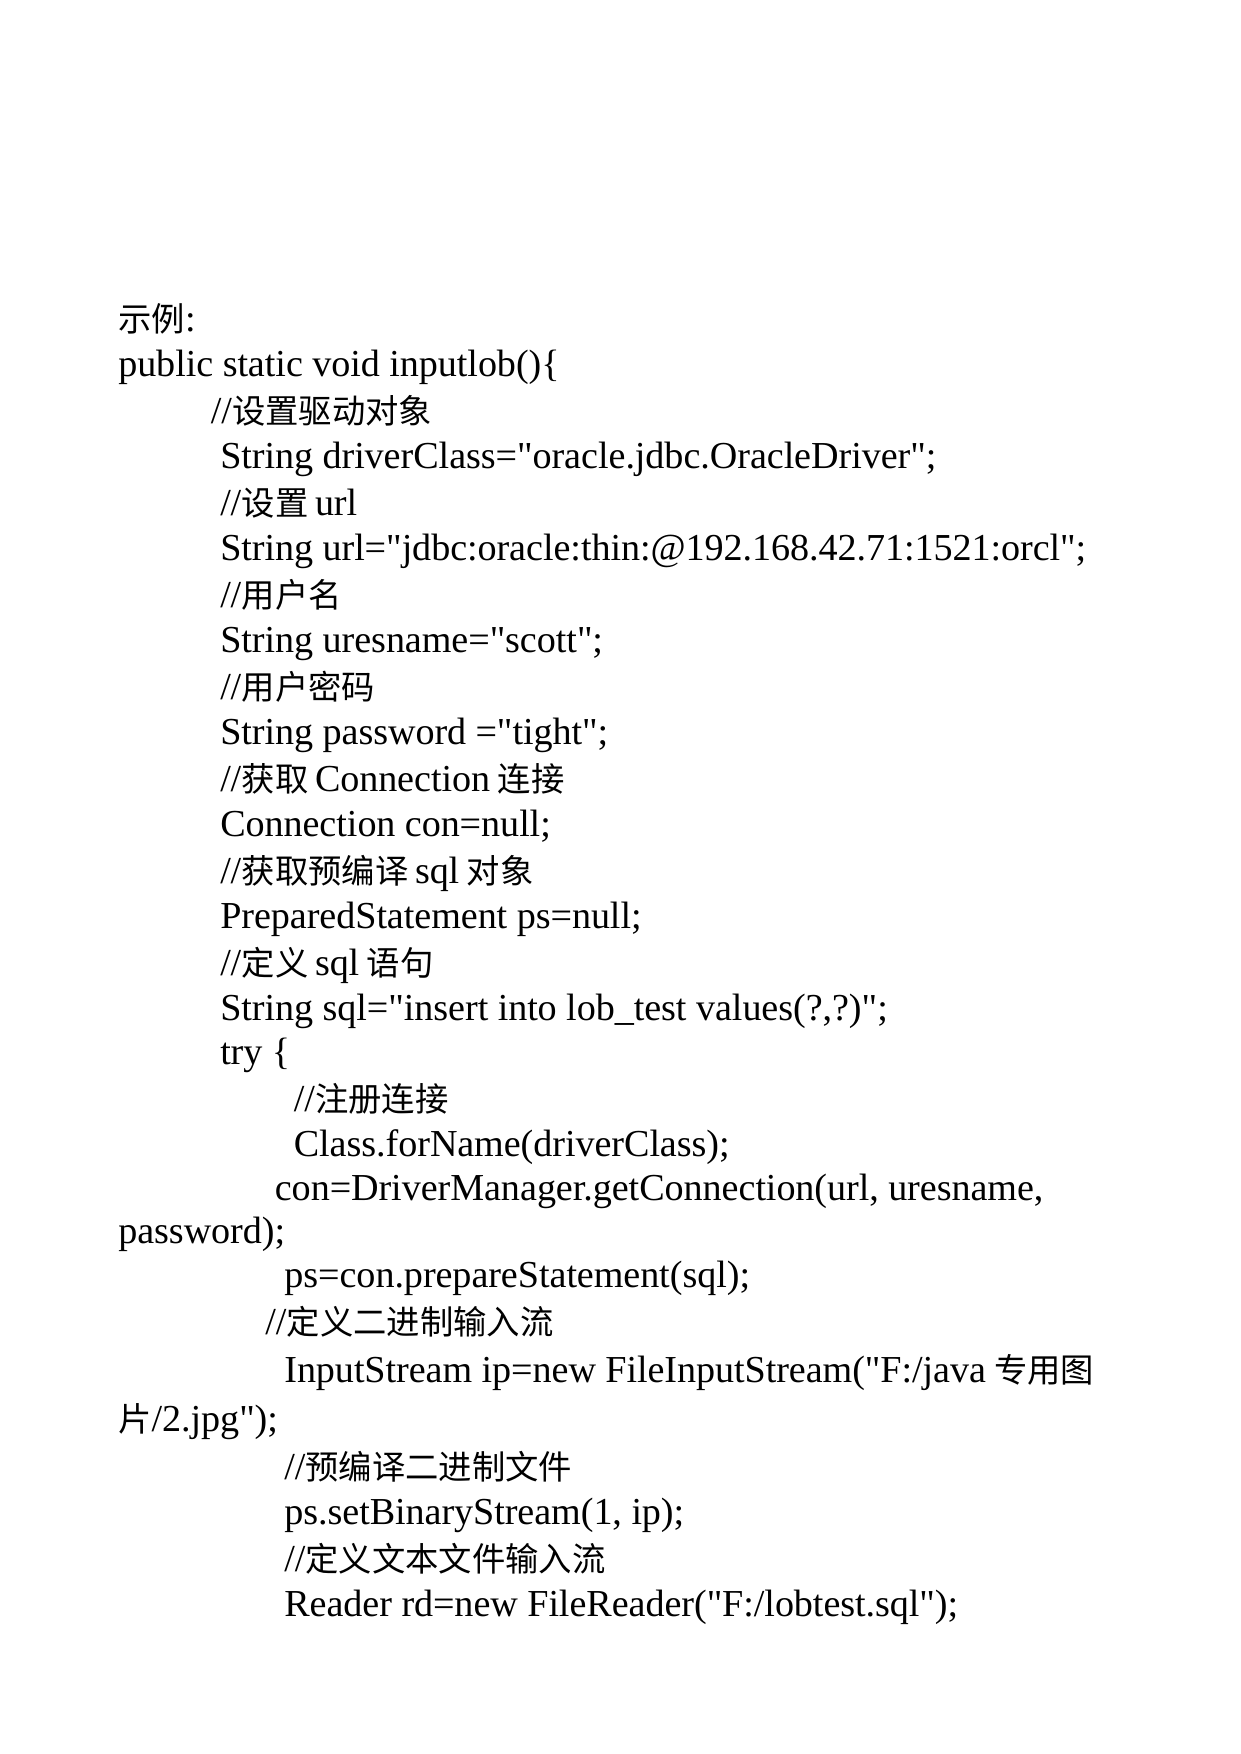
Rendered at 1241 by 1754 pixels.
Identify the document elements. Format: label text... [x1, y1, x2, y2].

text ps=con.prepareStatement(sql); [118, 1252, 1122, 1296]
text 示例: [118, 293, 1122, 341]
text String driverClass="oracle.jdbc.OracleDriver"; [118, 433, 1122, 477]
text public static void inputlob(){ [118, 341, 1122, 385]
text //设置驱动对象 [118, 385, 1122, 433]
text try { [118, 1029, 1122, 1073]
text PreparedStatement ps=null; [118, 893, 1122, 937]
text //注册连接 [118, 1073, 1122, 1121]
text //用户密码 [118, 661, 1122, 709]
text //获取Connection连接 [118, 753, 1122, 801]
text //定义二进制输入流 [118, 1296, 1122, 1344]
text String uresname="scott"; [118, 617, 1122, 661]
text InputStream ip=new FileInputStream("F:/java专用图片/2.jpg"); [118, 1344, 1122, 1441]
text Class.forName(driverClass); [118, 1121, 1122, 1165]
text //定义sql语句 [118, 937, 1122, 985]
text //定义文本文件输入流 [118, 1533, 1122, 1581]
text String url="jdbc:oracle:thin:@192.168.42.71:1521:orcl"; [118, 525, 1122, 569]
text //预编译二进制文件 [118, 1441, 1122, 1489]
text //设置url [118, 477, 1122, 525]
text //用户名 [118, 569, 1122, 617]
text Connection con=null; [118, 801, 1122, 845]
text ps.setBinaryStream(1, ip); [118, 1489, 1122, 1533]
text con=DriverManager.getConnection(url, uresname, password); [118, 1165, 1122, 1252]
text String sql="insert into lob_test values(?,?)"; [118, 985, 1122, 1029]
text String password ="tight"; [118, 709, 1122, 753]
text //获取预编译sql对象 [118, 845, 1122, 893]
text Reader rd=new FileReader("F:/lobtest.sql"); [118, 1581, 1122, 1624]
